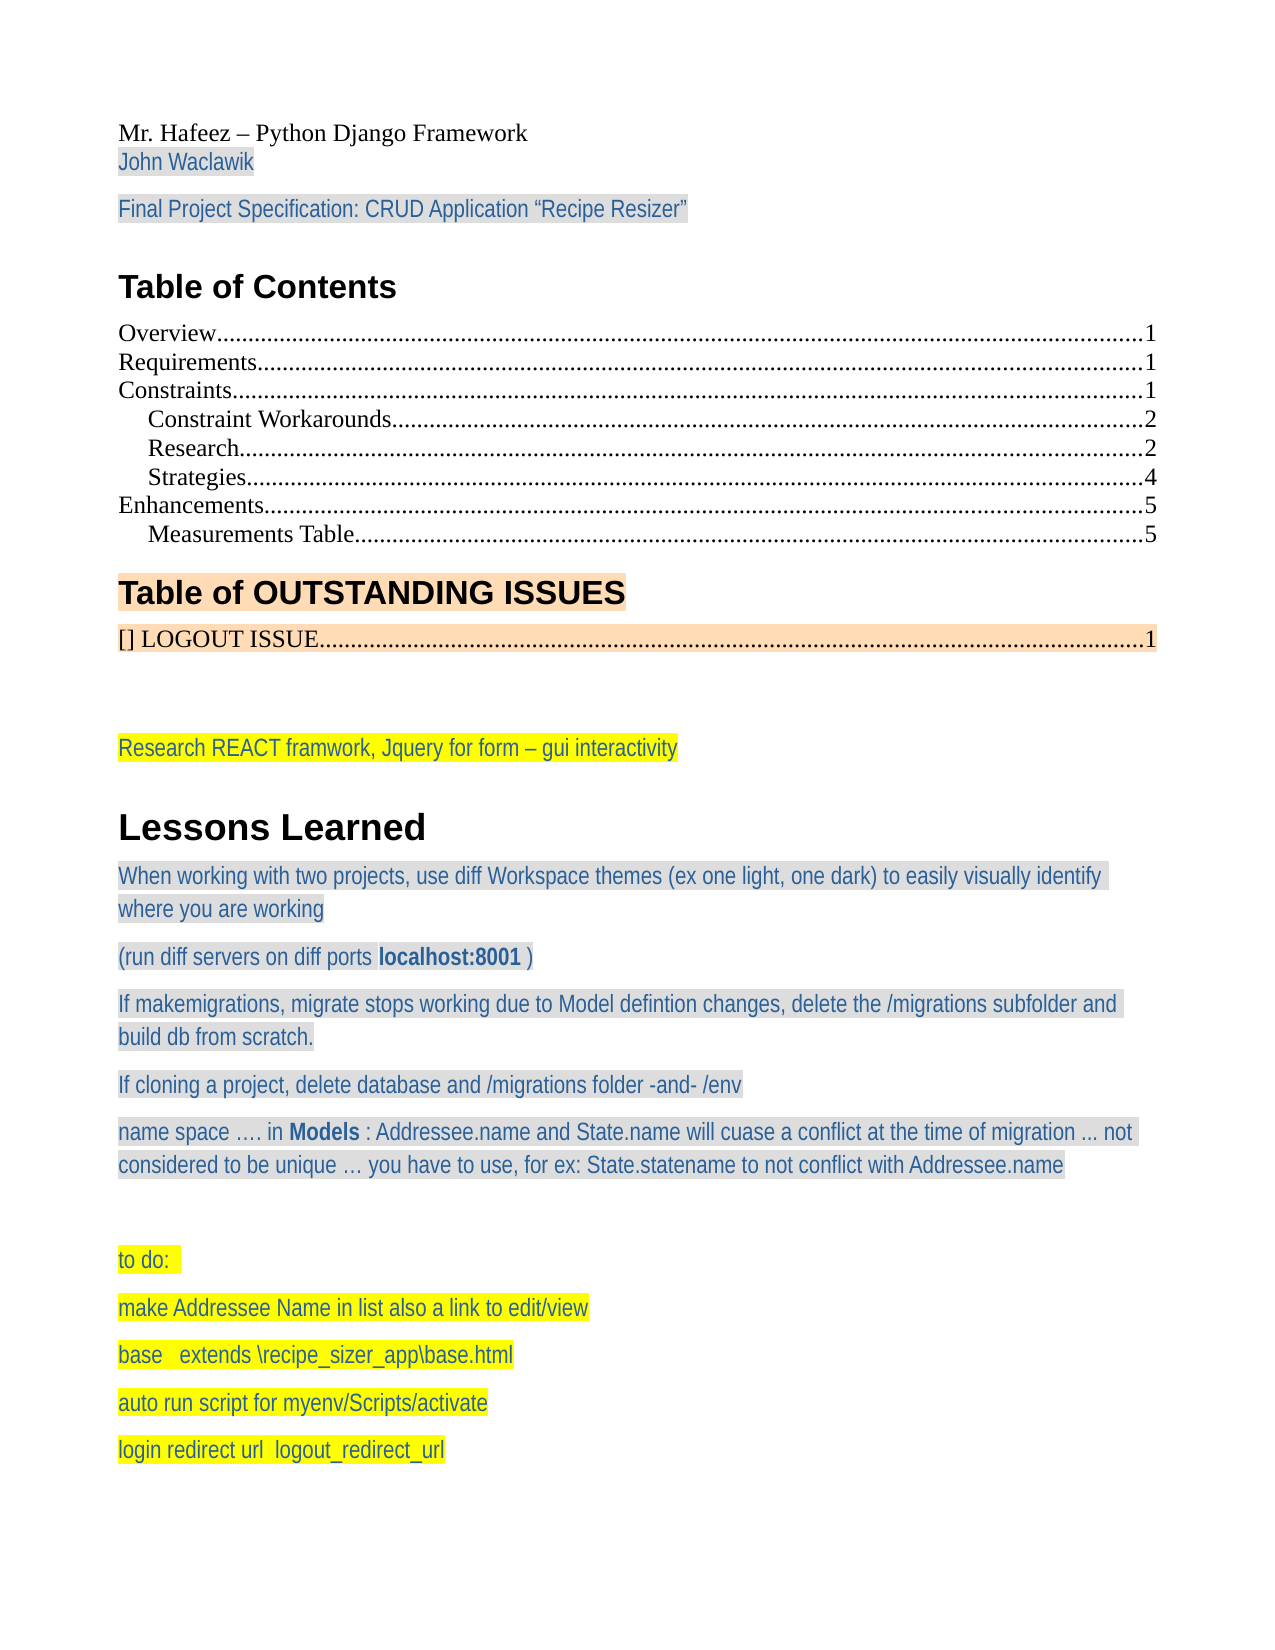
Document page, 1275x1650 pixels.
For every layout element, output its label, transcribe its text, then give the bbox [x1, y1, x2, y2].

text auto run script for myenv/Scripts/activate [118, 1387, 1157, 1416]
text login redirect url logout_redirect_url [118, 1435, 1157, 1464]
text Constraint Workarounds 2 [148, 404, 1157, 433]
text Strategies 4 [148, 462, 1157, 490]
text John Waclawik [254, 147, 1157, 176]
text Requirements 1 [118, 347, 1157, 375]
subtitle Lessons Learned [118, 806, 1157, 849]
text Research 2 [148, 433, 1157, 462]
subtitle Table of Contents [118, 267, 1157, 305]
text If cloning a project, delete database and /migrations folder -and- /env [118, 1069, 1157, 1098]
text When working with two projects, use diff Workspace themes (ex one light, one dark) to easily visually identify where you are working [118, 861, 1157, 923]
text If makemigrations, migrate stops working due to Model defintion changes, delete the /migrations subfolder and build db from scratch. [118, 989, 1157, 1051]
text name space …. in Models : Addressee.name and State.name will cuase a conflict at the time of migration ... not considered to be unique … you have to use, for ex: State.statename to not conflict with Addressee.name [118, 1117, 1157, 1179]
text Final Project Specification: CRUD Application “Recipe Resizer” [688, 194, 1157, 223]
text base extends \recipe_sizer_app\base.html [118, 1340, 1157, 1369]
text (run diff servers on diff ports localhost:8001 ) [533, 942, 1157, 970]
subtitle Table of OUTSTANDING ISSUES [118, 573, 1157, 611]
text Measurements Table 5 [148, 519, 1157, 548]
text Enhancements 5 [118, 490, 1157, 519]
text [] LOGOUT ISSUE 1 [118, 624, 1157, 652]
text to do: [118, 1245, 1157, 1274]
text Constraints 1 [118, 375, 1157, 404]
text make Addressee Name in list also a link to edit/view [118, 1292, 1157, 1321]
text Research REACT framwork, Jquery for form – gui interactivity [118, 733, 1157, 762]
text Mr. Hafeez – Python Django Framework [118, 118, 1157, 147]
text Overview 1 [118, 318, 1157, 347]
